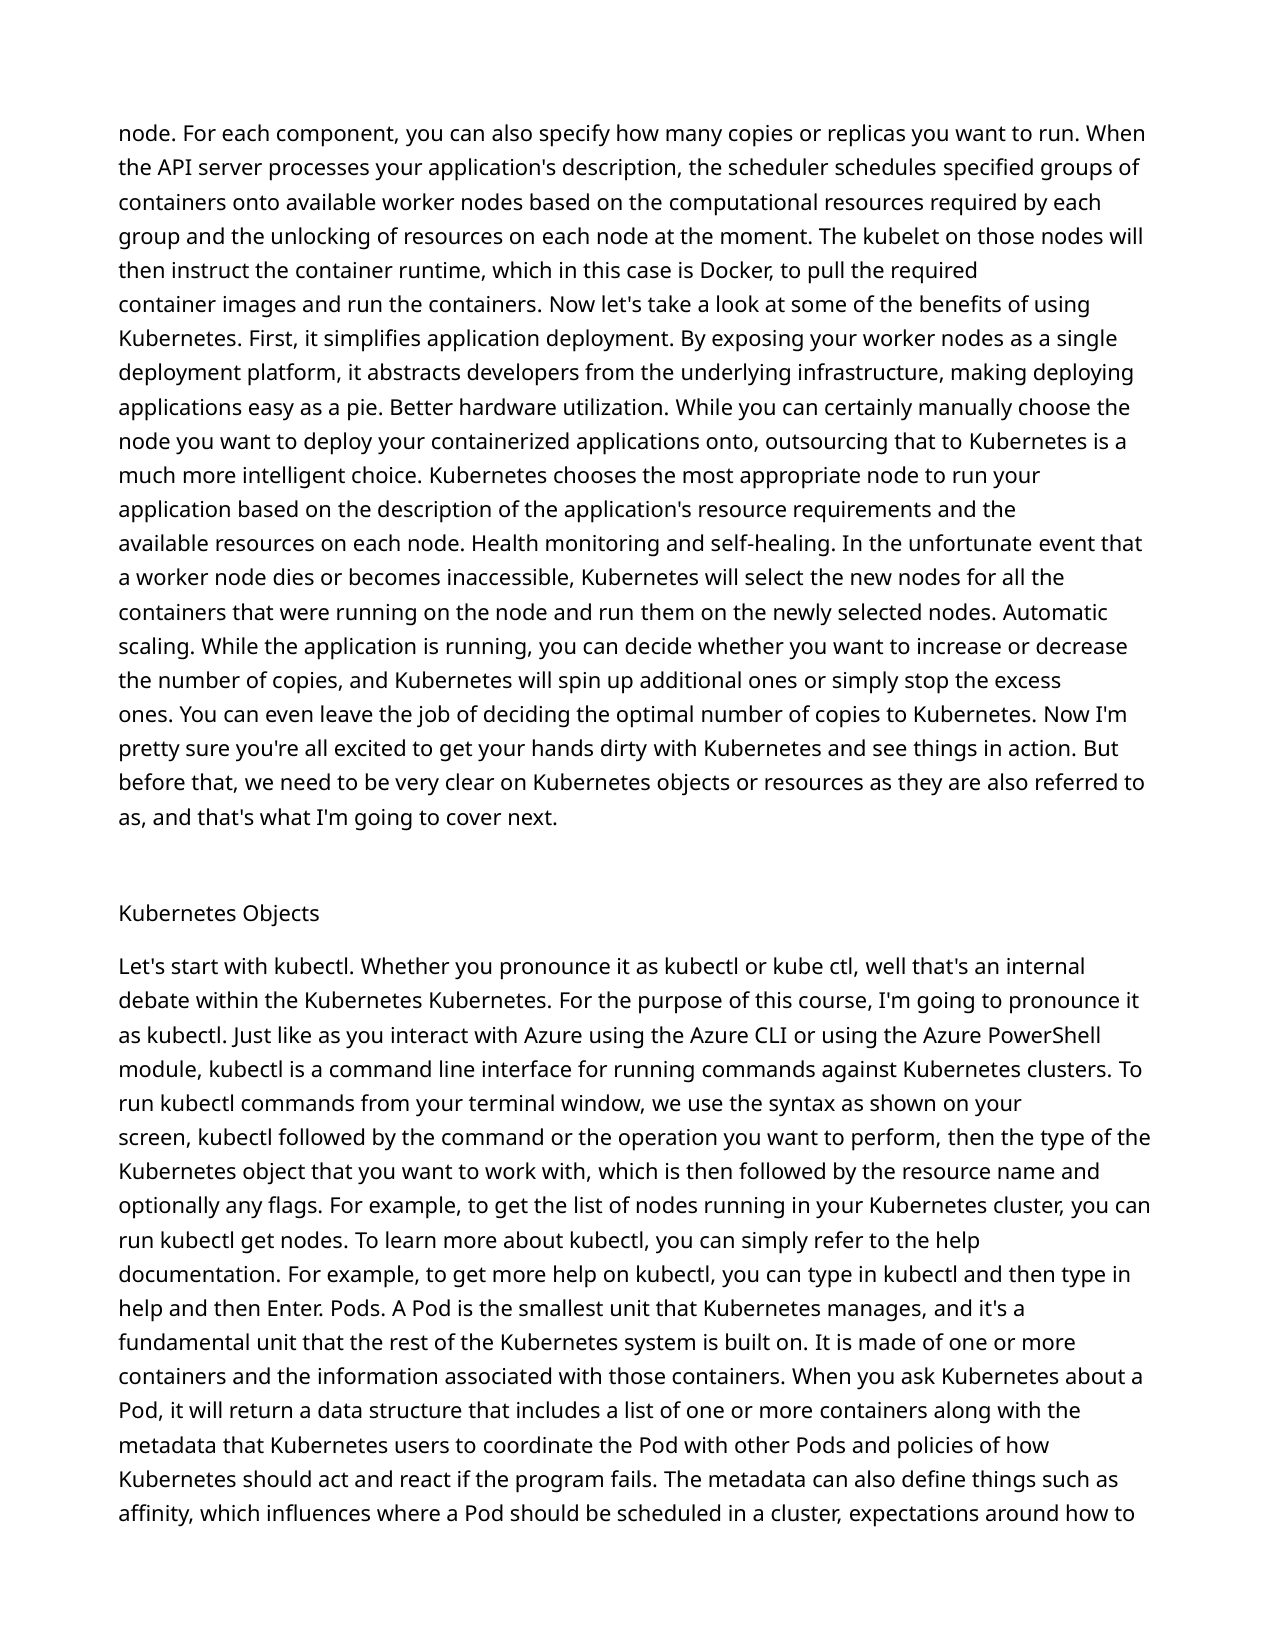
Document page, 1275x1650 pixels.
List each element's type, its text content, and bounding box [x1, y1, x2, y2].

text node. For each component, you can also specify how many copies or replicas you want to run. When the API server processes your application's description, the scheduler schedules specified groups of containers onto available worker nodes based on the computational resources required by each group and the unlocking of resources on each node at the moment. The kubelet on those nodes will then instruct the container runtime, which in this case is Docker, to pull the required container images and run the containers. Now let's take a look at some of the benefits of using Kubernetes. First, it simplifies application deployment. By exposing your worker nodes as a single deployment platform, it abstracts developers from the underlying infrastructure, making deploying applications easy as a pie. Better hardware utilization. While you can certainly manually choose the node you want to deploy your containerized applications onto, outsourcing that to Kubernetes is a much more intelligent choice. Kubernetes chooses the most appropriate node to run your application based on the description of the application's resource requirements and the available resources on each node. Health monitoring and self‑healing. In the unfortunate event that a worker node dies or becomes inaccessible, Kubernetes will select the new nodes for all the containers that were running on the node and run them on the newly selected nodes. Automatic scaling. While the application is running, you can decide whether you want to increase or decrease the number of copies, and Kubernetes will spin up additional ones or simply stop the excess ones. You can even leave the job of deciding the optimal number of copies to Kubernetes. Now I'm pretty sure you're all excited to get your hands dirty with Kubernetes and see things in action. But before that, we need to be very clear on Kubernetes objects or resources as they are also referred to as, and that's what I'm going to cover next. [118, 118, 1157, 831]
subtitle Kubernetes Objects [118, 898, 1157, 928]
text Let's start with kubectl. Whether you pronounce it as kubectl or kube ctl, well that's an internal debate within the Kubernetes Kubernetes. For the purpose of this course, I'm going to pronounce it as kubectl. Just like as you interact with Azure using the Azure CLI or using the Azure PowerShell module, kubectl is a command line interface for running commands against Kubernetes clusters. To run kubectl commands from your terminal window, we use the syntax as shown on your screen, kubectl followed by the command or the operation you want to perform, then the type of the Kubernetes object that you want to work with, which is then followed by the resource name and optionally any flags. For example, to get the list of nodes running in your Kubernetes cluster, you can run kubectl get nodes. To learn more about kubectl, you can simply refer to the help documentation. For example, to get more help on kubectl, you can type in kubectl and then type in help and then Enter. Pods. A Pod is the smallest unit that Kubernetes manages, and it's a fundamental unit that the rest of the Kubernetes system is built on. It is made of one or more containers and the information associated with those containers. When you ask Kubernetes about a Pod, it will return a data structure that includes a list of one or more containers along with the metadata that Kubernetes users to coordinate the Pod with other Pods and policies of how Kubernetes should act and react if the program fails. The metadata can also define things such as affinity, which influences where a Pod should be scheduled in a cluster, expectations around how to [118, 951, 1157, 1528]
